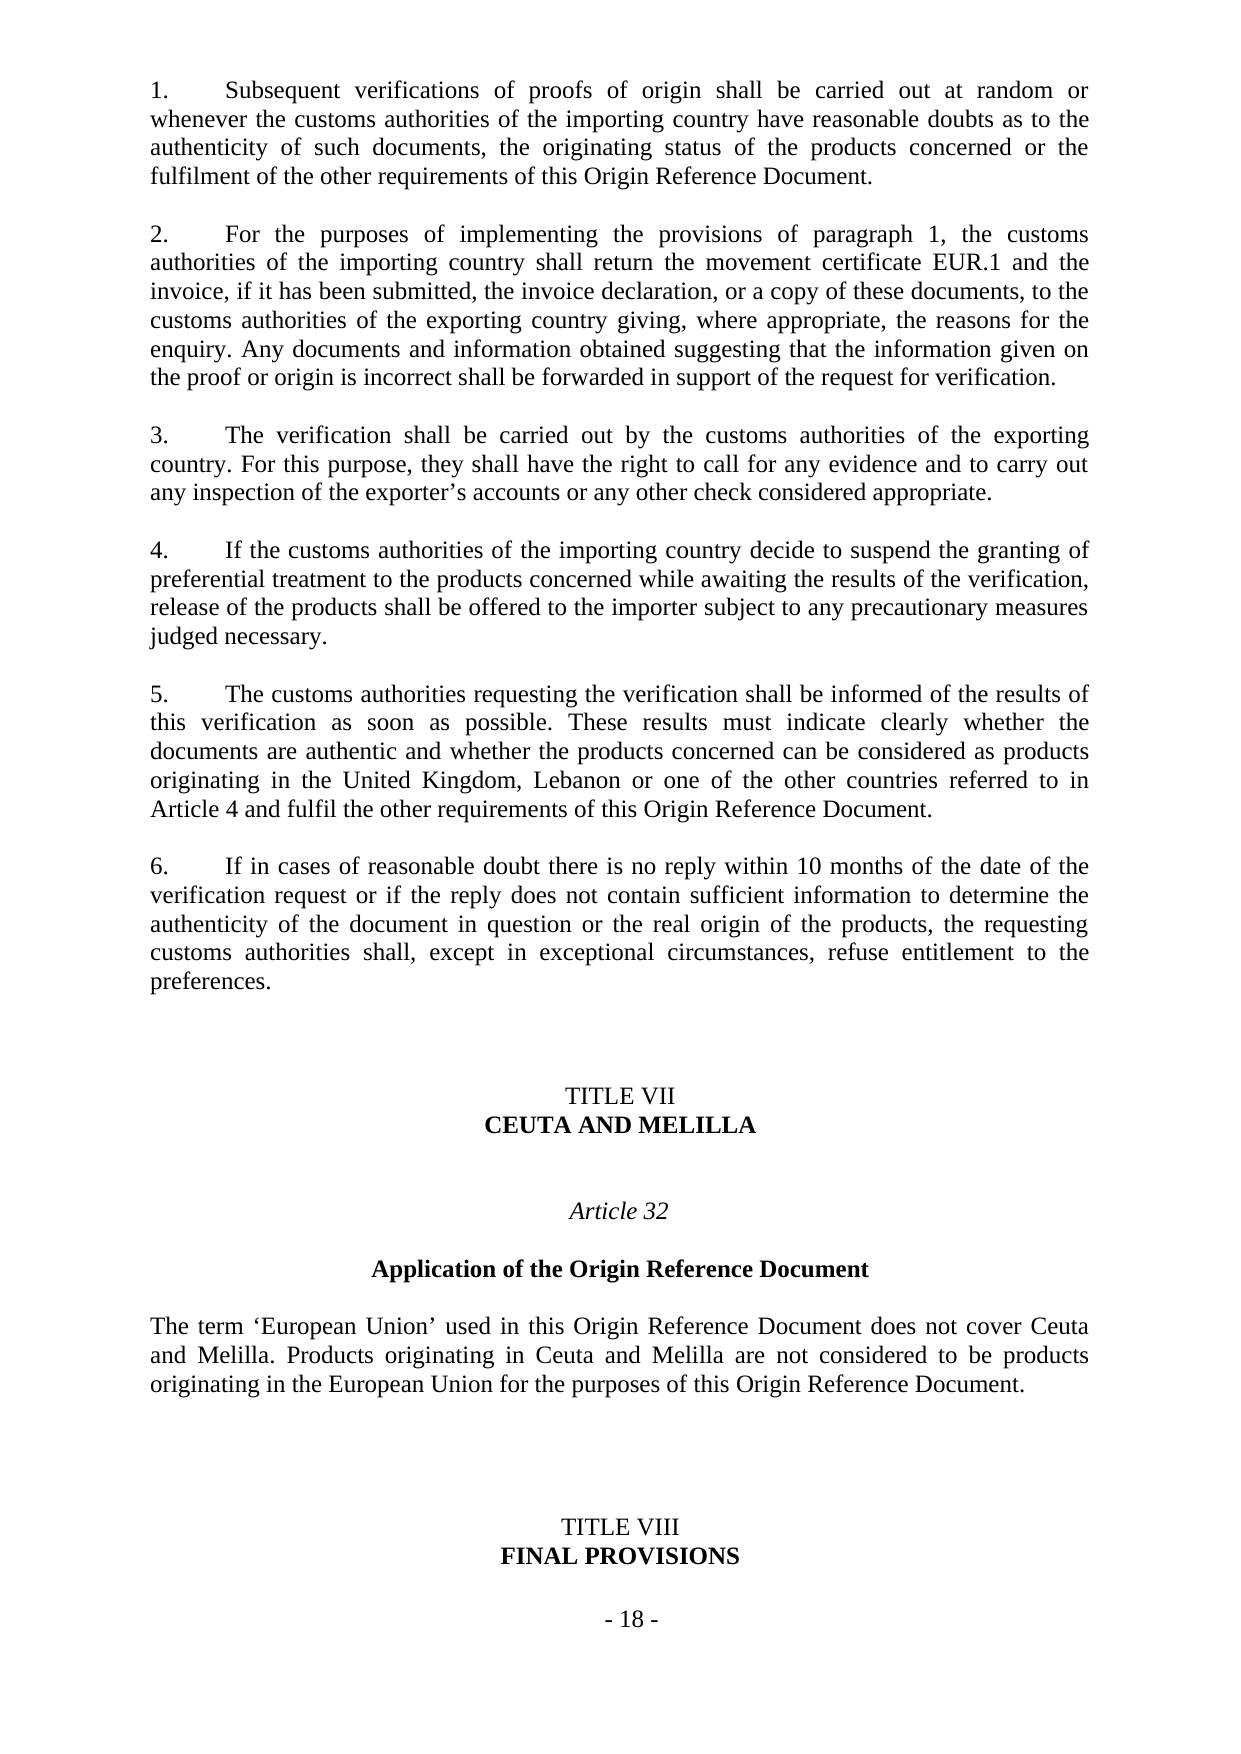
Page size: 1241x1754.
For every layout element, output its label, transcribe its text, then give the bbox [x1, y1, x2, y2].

text Application of the Origin Reference Document [150, 1254, 1090, 1282]
text 2. For the purposes of implementing the provisions of paragraph 1, the customs authorities of the importing country shall return the movement certificate EUR.1 and the invoice, if it has been submitted, the invoice declaration, or a copy of these documents, to the customs authorities of the exporting country giving, where appropriate, the reasons for the enquiry. Any documents and information obtained suggesting that the information given on the proof or origin is incorrect shall be forwarded in support of the request for verification. [150, 219, 1090, 391]
text The term ‘European Union’ used in this Origin Reference Document does not cover Ceuta and Melilla. Products originating in Ceuta and Melilla are not considered to be products originating in the European Union for the purposes of this Origin Reference Document. [150, 1311, 1090, 1397]
text 5. The customs authorities requesting the verification shall be informed of the results of this verification as soon as possible. These results must indicate clearly whether the documents are authentic and whether the products concerned can be considered as products originating in the United Kingdom, Lebanon or one of the other countries referred to in Article 4 and fulfil the other requirements of this Origin Reference Document. [150, 679, 1090, 822]
text 4. If the customs authorities of the importing country decide to suspend the granting of preferential treatment to the products concerned while awaiting the results of the verification, release of the products shall be offered to the importer subject to any precautionary measures judged necessary. [150, 535, 1090, 650]
text CEUTA AND MELILLA [150, 1110, 1090, 1139]
text TITLE VIII [150, 1512, 1090, 1541]
text 3. The verification shall be carried out by the customs authorities of the exporting country. For this purpose, they shall have the right to call for any evidence and to carry out any inspection of the exporter’s accounts or any other check considered appropriate. [150, 420, 1090, 506]
text FINAL PROVISIONS [150, 1541, 1090, 1570]
text 1. Subsequent verifications of proofs of origin shall be carried out at random or whenever the customs authorities of the importing country have reasonable doubts as to the authenticity of such documents, the originating status of the products concerned or the fulfilment of the other requirements of this Origin Reference Document. [150, 75, 1090, 190]
text 6. If in cases of reasonable doubt there is no reply within 10 months of the date of the verification request or if the reply does not contain sufficient information to determine the authenticity of the document in question or the real origin of the products, the requesting customs authorities shall, except in exceptional circumstances, refuse entitlement to the preferences. [150, 851, 1090, 995]
text Article 32 [150, 1196, 1090, 1225]
text TITLE VII [150, 1081, 1090, 1110]
